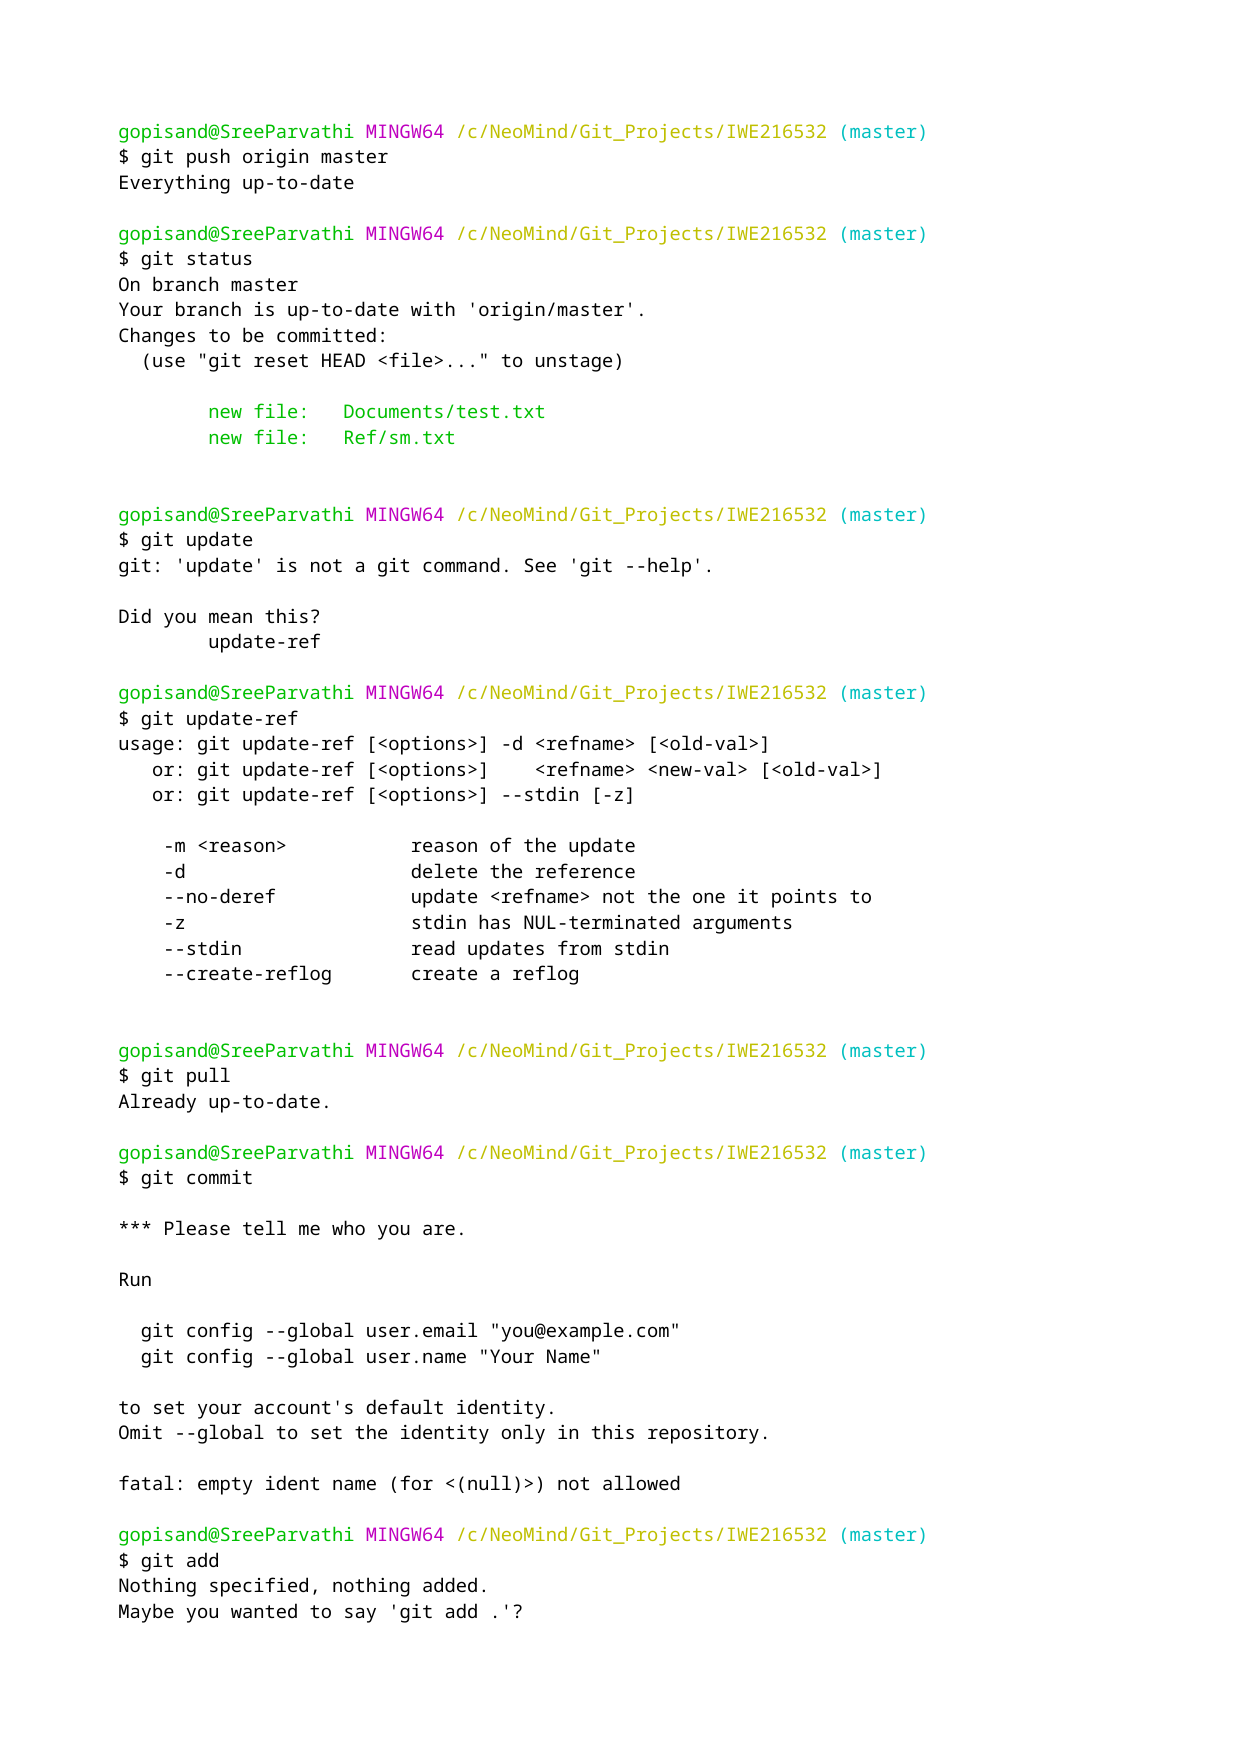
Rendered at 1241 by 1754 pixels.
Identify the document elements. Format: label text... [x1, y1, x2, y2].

text Already up-to-date. [118, 1088, 1122, 1113]
text *** Please tell me who you are. [118, 1216, 1122, 1241]
text gopisand@SreeParvathi MINGW64 /c/NeoMind/Git_Projects/IWE216532 (master) [118, 118, 1122, 144]
text new file: Ref/sm.txt [118, 424, 1122, 450]
text gopisand@SreeParvathi MINGW64 /c/NeoMind/Git_Projects/IWE216532 (master) [118, 1139, 1122, 1164]
text --create-reflog create a reflog [118, 960, 1122, 986]
text or: git update-ref [<options>] --stdin [-z] [118, 782, 1122, 807]
text -d delete the reference [118, 858, 1122, 884]
text Changes to be committed: [118, 322, 1122, 348]
text -m <reason> reason of the update [118, 833, 1122, 858]
text to set your account's default identity. [118, 1394, 1122, 1420]
text $ git update [118, 526, 1122, 552]
text $ git pull [118, 1062, 1122, 1088]
text Maybe you wanted to say 'git add .'? [118, 1598, 1122, 1624]
text Everything up-to-date [118, 169, 1122, 195]
text gopisand@SreeParvathi MINGW64 /c/NeoMind/Git_Projects/IWE216532 (master) [118, 1037, 1122, 1062]
text git config --global user.email "you@example.com" [118, 1318, 1122, 1343]
text new file: Documents/test.txt [118, 399, 1122, 424]
text gopisand@SreeParvathi MINGW64 /c/NeoMind/Git_Projects/IWE216532 (master) [118, 220, 1122, 246]
text Omit --global to set the identity only in this repository. [118, 1420, 1122, 1445]
text --no-deref update <refname> not the one it points to [118, 884, 1122, 909]
text Run [118, 1267, 1122, 1292]
text Did you mean this? [118, 603, 1122, 628]
text (use "git reset HEAD <file>..." to unstage) [118, 348, 1122, 373]
text --stdin read updates from stdin [118, 935, 1122, 960]
text On branch master [118, 271, 1122, 297]
text Your branch is up-to-date with 'origin/master'. [118, 297, 1122, 322]
text gopisand@SreeParvathi MINGW64 /c/NeoMind/Git_Projects/IWE216532 (master) [118, 501, 1122, 526]
text $ git push origin master [118, 144, 1122, 169]
text update-ref [118, 628, 1122, 654]
text git config --global user.name "Your Name" [118, 1343, 1122, 1369]
text git: 'update' is not a git command. See 'git --help'. [118, 552, 1122, 577]
text $ git commit [118, 1164, 1122, 1190]
text $ git update-ref [118, 705, 1122, 731]
text $ git status [118, 246, 1122, 271]
text gopisand@SreeParvathi MINGW64 /c/NeoMind/Git_Projects/IWE216532 (master) [118, 1522, 1122, 1547]
text usage: git update-ref [<options>] -d <refname> [<old-val>] [118, 731, 1122, 756]
text gopisand@SreeParvathi MINGW64 /c/NeoMind/Git_Projects/IWE216532 (master) [118, 679, 1122, 705]
text $ git add [118, 1547, 1122, 1573]
text fatal: empty ident name (for <(null)>) not allowed [118, 1471, 1122, 1496]
text -z stdin has NUL-terminated arguments [118, 909, 1122, 935]
text Nothing specified, nothing added. [118, 1573, 1122, 1598]
text or: git update-ref [<options>] <refname> <new-val> [<old-val>] [118, 756, 1122, 782]
